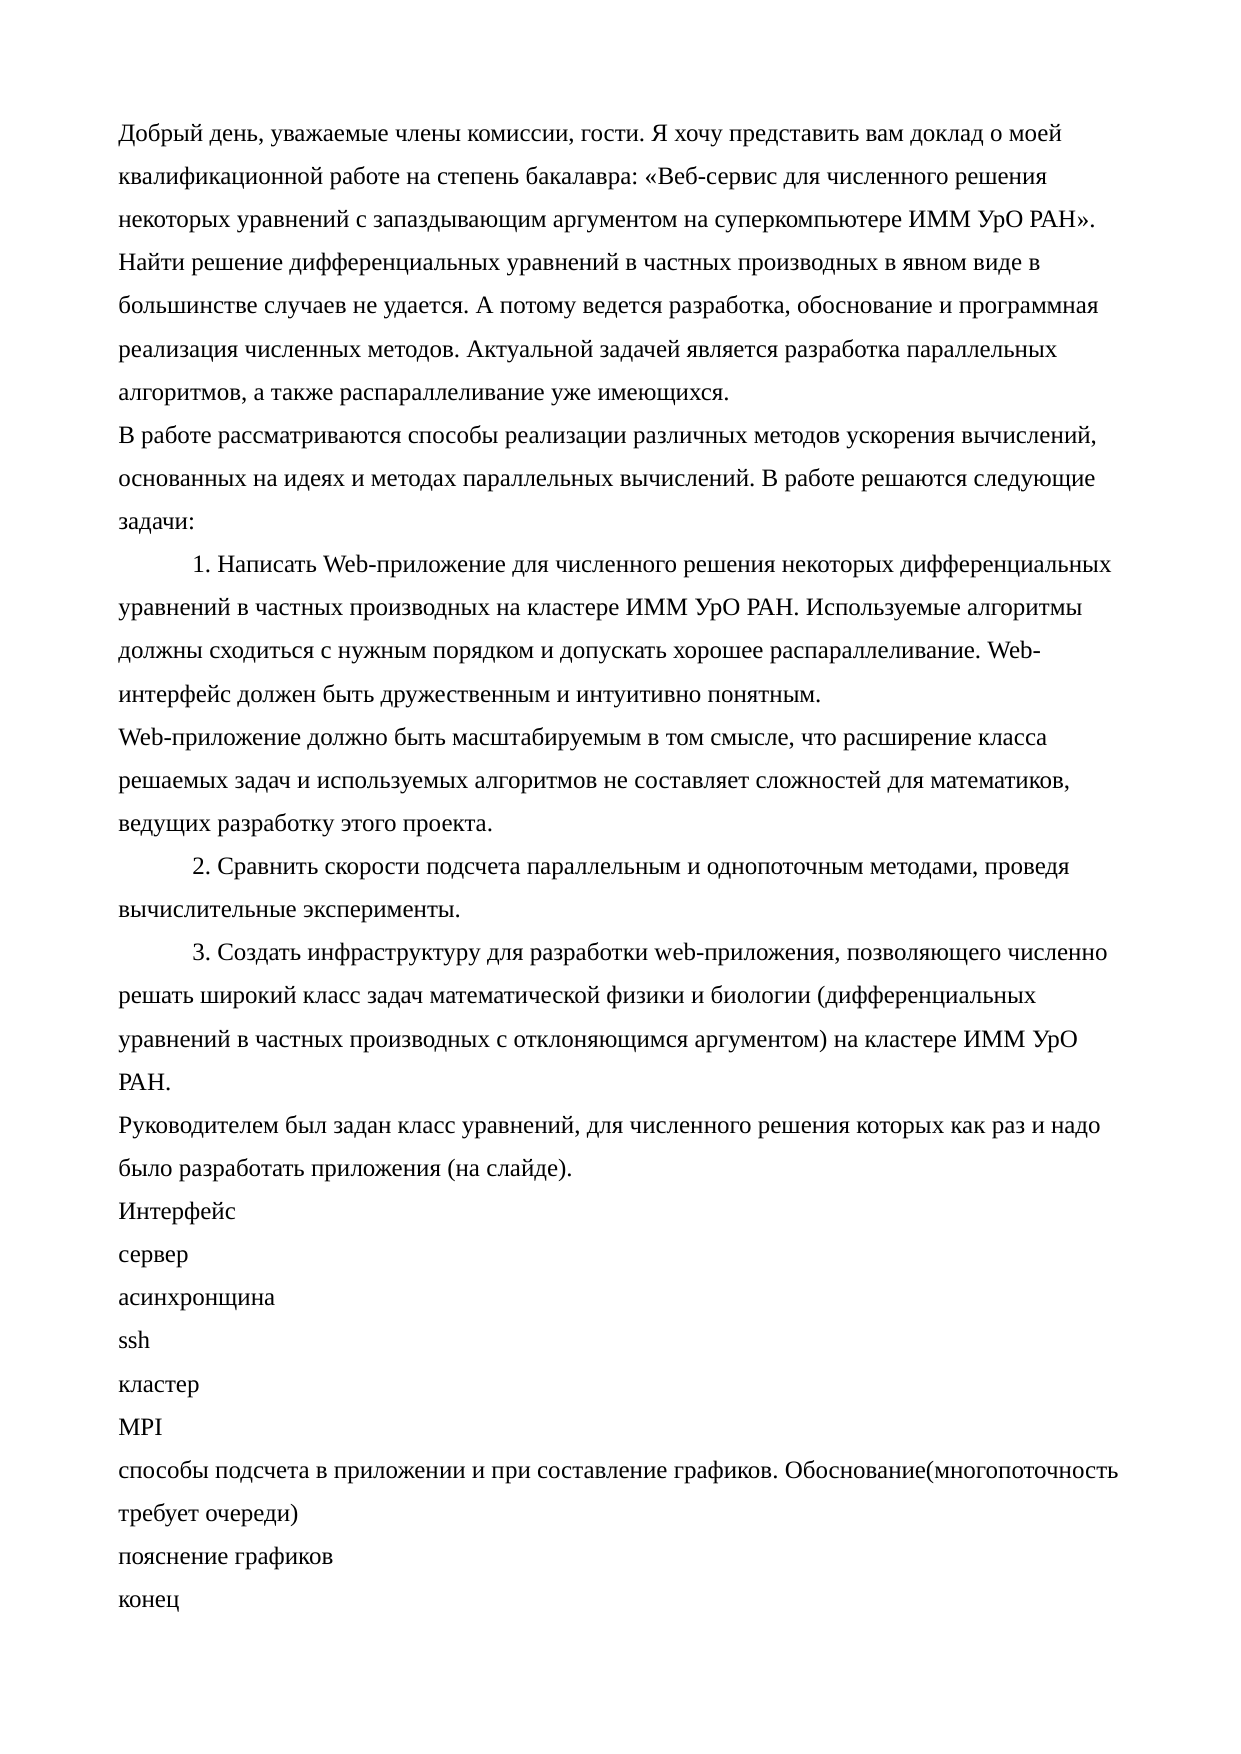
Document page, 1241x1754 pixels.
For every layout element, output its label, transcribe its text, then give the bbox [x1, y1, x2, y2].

text ssh [118, 1326, 1122, 1354]
text Интерфейс [118, 1196, 1122, 1225]
text асинхронщина [118, 1282, 1122, 1311]
text МPI [118, 1412, 1122, 1441]
text сервер [118, 1239, 1122, 1268]
text конец [118, 1584, 1122, 1613]
text кластер [118, 1369, 1122, 1397]
text способы подсчета в приложении и при составление графиков. Обоснование(многопоточность требует очереди) [118, 1455, 1122, 1527]
text Добрый день, уважаемые члены комиссии, гости. Я хочу представить вам доклад о моей квалификационной работе на степень бакалавра: «Веб-сервис для численного решения некоторых уравнений с запаздывающим аргументом на суперкомпьютере ИММ УрО РАН». Найти решение дифференциальных уравнений в частных производных в явном виде в большинстве случаев не удается. А потому ведется разработка, обоснование и программная реализация численных методов. Актуальной задачей является разработка параллельных алгоритмов, а также распараллеливание уже имеющихся. В работе рассматриваются способы реализации различных методов ускорения вычислений, основанных на идеях и методах параллельных вычислений. В работе решаются следующие задачи: 1. Написать Web-приложение для численного решения некоторых дифференциальных уравнений в частных производных на кластере ИММ УрО РАН. Используемые алгоритмы должны сходиться с нужным порядком и допускать хорошее распараллеливание. Web-интерфейс должен быть дружественным и интуитивно понятным. Web-приложение должно быть масштабируемым в том смысле, что расширение класса решаемых задач и используемых алгоритмов не составляет сложностей для математиков, ведущих разработку этого проекта. 2. Сравнить скорости подсчета параллельным и однопоточным методами, проведя вычислительные эксперименты. 3. Создать инфраструктуру для разработки web-приложения, позволяющего численно решать широкий класс задач математической физики и биологии (дифференциальных уравнений в частных производных с отклоняющимся аргументом) на кластере ИММ УрО РАН. Руководителем был задан класс уравнений, для численного решения которых как раз и надо было разработать приложения (на слайде). [118, 118, 1122, 1182]
text пояснение графиков [118, 1541, 1122, 1570]
